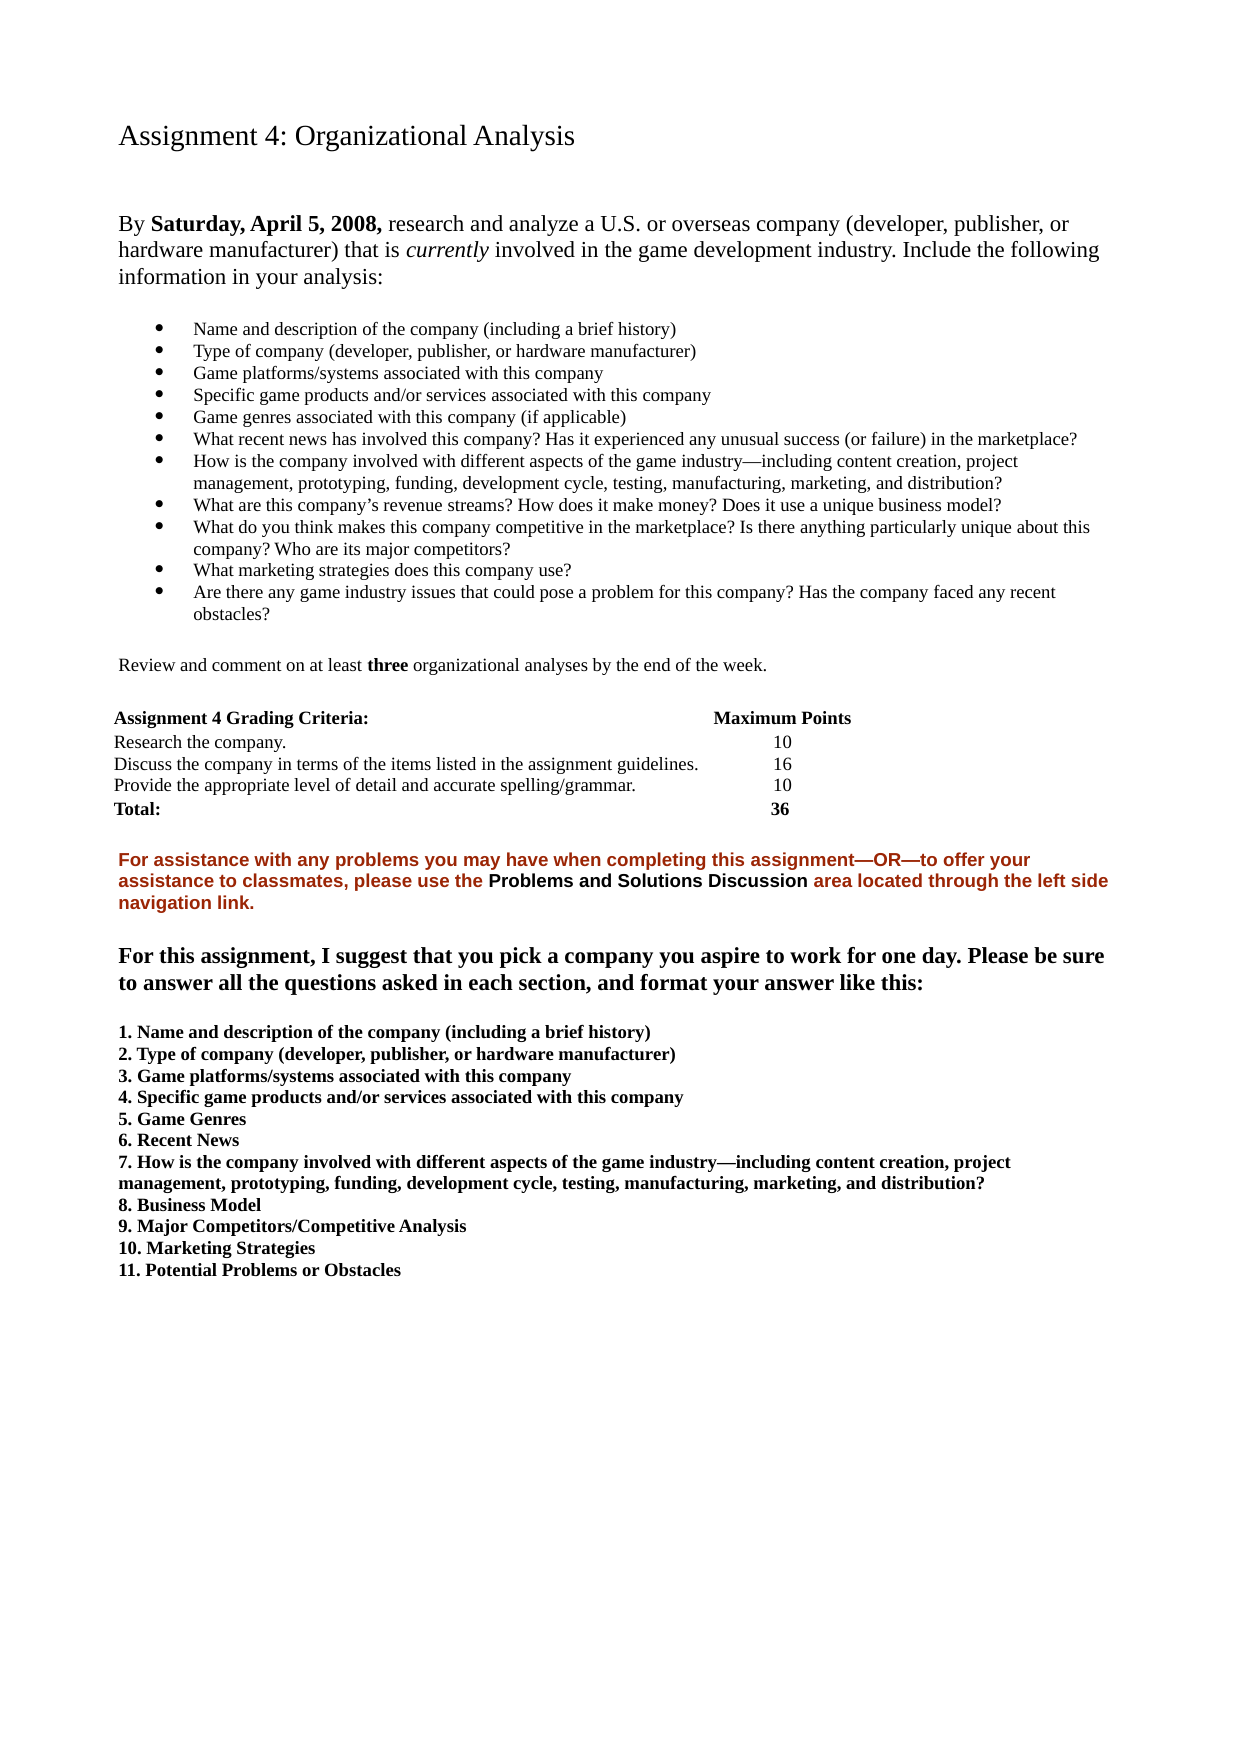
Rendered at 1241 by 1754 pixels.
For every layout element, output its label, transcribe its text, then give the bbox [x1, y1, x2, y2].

text For assistance with any problems you may have when completing this assignment—OR—to offer your assistance to classmates, please use the Problems and Solutions Discussion area located through the left side navigation link. [118, 848, 1122, 913]
table_cell Discuss the company in terms of the items listed in the assignment guidelines. [114, 753, 707, 774]
list Game genres associated with this company (if applicable) [156, 406, 1122, 428]
list Type of company (developer, publisher, or hardware manufacturer) [156, 340, 1122, 362]
list What marketing strategies does this company use? [156, 559, 1122, 581]
table_cell 10 [707, 774, 857, 796]
title Assignment 4: Organizational Analysis [118, 118, 1122, 152]
text For this assignment, I suggest that you pick a company you aspire to work for one day. Please be sure to answer all the questions asked in each section, and format your answer like this: 1. Name and description of the company (including a brief history) 2. Type of company (developer, publisher, or hardware manufacturer) 3. Game platforms/systems associated with this company 4. Specific game products and/or services associated with this company 5. Game Genres 6. Recent News 7. How is the company involved with different aspects of the game industry—including content creation, project management, prototyping, funding, development cycle, testing, manufacturing, marketing, and distribution? 8. Business Model 9. Major Competitors/Competitive Analysis 10. Marketing Strategies 11. Potential Problems or Obstacles [118, 942, 1122, 1309]
text Review and comment on at least three organizational analyses by the end of the week. [118, 654, 1122, 675]
table_cell Provide the appropriate level of detail and accurate spelling/grammar. [114, 774, 707, 796]
list Name and description of the company (including a brief history) [156, 318, 1122, 340]
list Are there any game industry issues that could pose a problem for this company? Has the company faced any recent obstacles? [156, 581, 1122, 625]
table_cell 16 [707, 753, 857, 774]
table_header Maximum Points [707, 705, 857, 731]
text By Saturday, April 5, 2008, research and analyze a U.S. or overseas company (developer, publisher, or hardware manufacturer) that is currently involved in the game development industry. Include the following information in your analysis: [118, 210, 1122, 289]
table_cell Total: [114, 796, 707, 819]
table_cell 10 [707, 731, 857, 753]
list What recent news has involved this company? Has it experienced any unusual success (or failure) in the marketplace? [156, 428, 1122, 450]
table_cell Research the company. [114, 731, 707, 753]
list Specific game products and/or services associated with this company [156, 384, 1122, 406]
list How is the company involved with different aspects of the game industry—including content creation, project management, prototyping, funding, development cycle, testing, manufacturing, marketing, and distribution? [156, 450, 1122, 494]
list Game platforms/systems associated with this company [156, 362, 1122, 384]
table_cell 36 [707, 796, 857, 819]
table_header Assignment 4 Grading Criteria: [114, 705, 707, 731]
list What are this company’s revenue streams? How does it make money? Does it use a unique business model? [156, 494, 1122, 516]
list What do you think makes this company competitive in the marketplace? Is there anything particularly unique about this company? Who are its major competitors? [156, 516, 1122, 559]
